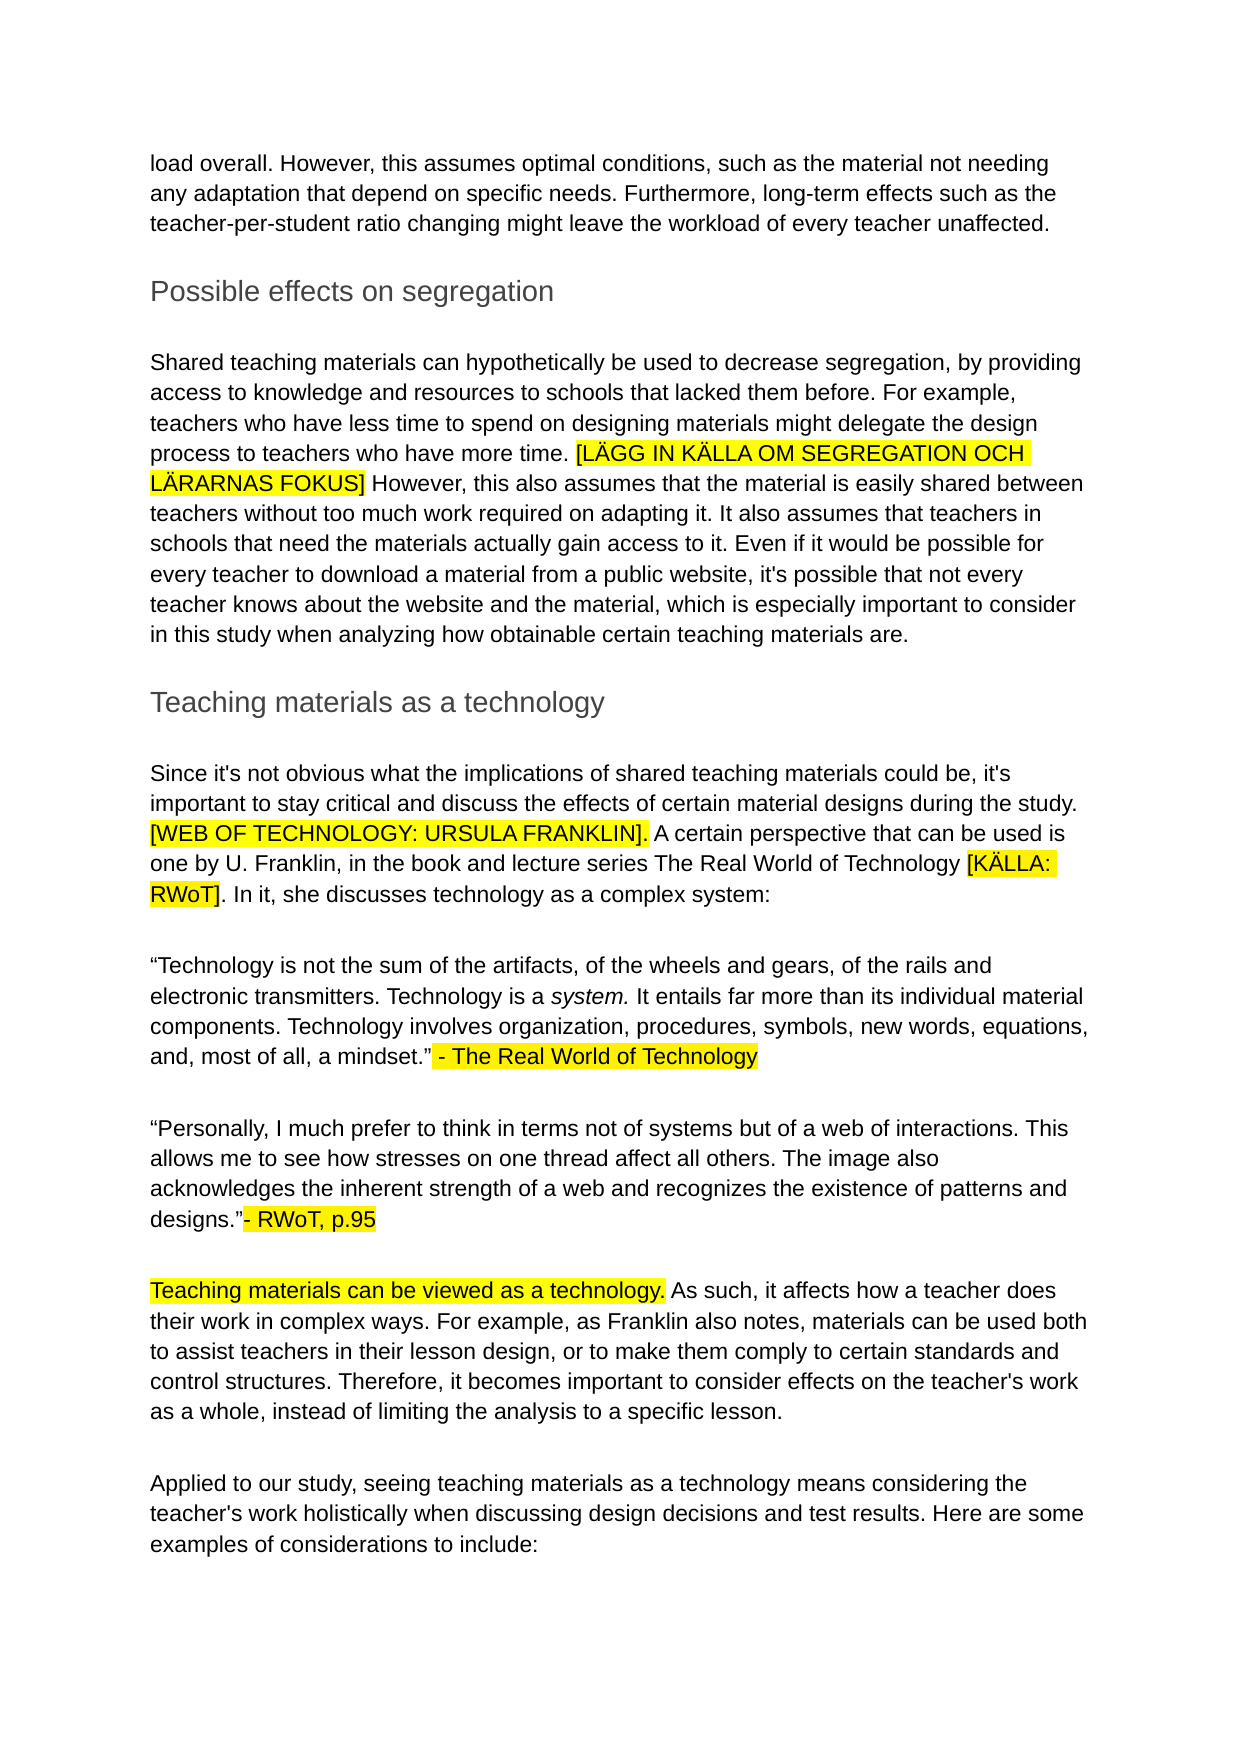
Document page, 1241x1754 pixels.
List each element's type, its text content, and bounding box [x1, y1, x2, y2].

text “Personally, I much prefer to think in terms not of systems but of a web of interactions. This allows me to see how stresses on one thread affect all others. The image also acknowledges the inherent strength of a web and recognizes the existence of patterns and designs.”- RWoT, p.95 [150, 1115, 1090, 1232]
subtitle Possible effects on segregation [150, 274, 1090, 307]
subtitle Teaching materials as a technology [150, 684, 1090, 718]
text “Technology is not the sum of the artifacts, of the wheels and gears, of the rails and electronic transmitters. Technology is a system. It entails far more than its individual material components. Technology involves organization, procedures, symbols, new words, equations, and, most of all, a mindset.” - The Real World of Technology [150, 952, 1090, 1069]
text Since it's not obvious what the implications of shared teaching materials could be, it's important to stay critical and discuss the effects of certain material designs during the study. [WEB OF TECHNOLOGY: URSULA FRANKLIN]. A certain perspective that can be used is one by U. Franklin, in the book and lecture series The Real World of Technology [KÄLLA: RWoT]. In it, she discusses technology as a complex system: [150, 760, 1090, 907]
text load overall. However, this assumes optimal conditions, such as the material not needing any adaptation that depend on specific needs. Furthermore, long-term effects such as the teacher-per-student ratio changing might leave the workload of every teacher unaffected. [150, 150, 1090, 237]
text Applied to our study, seeing teaching materials as a technology means considering the teacher's work holistically when discussing design decisions and test results. Here are some examples of considerations to include: [150, 1470, 1090, 1557]
text Shared teaching materials can hypothetically be used to decrease segregation, by providing access to knowledge and resources to schools that lacked them before. For example, teachers who have less time to spend on designing materials might delegate the design process to teachers who have more time. [LÄGG IN KÄLLA OM SEGREGATION OCH LÄRARNAS FOKUS] However, this also assumes that the material is easily shared between teachers without too much work required on adapting it. It also assumes that teachers in schools that need the materials actually gain access to it. Even if it would be possible for every teacher to download a material from a public website, it's possible that not every teacher knows about the website and the material, which is especially important to consider in this study when analyzing how obtainable certain teaching materials are. [150, 349, 1090, 647]
text Teaching materials can be viewed as a technology. As such, it affects how a teacher does their work in complex ways. For example, as Franklin also notes, materials can be used both to assist teachers in their lesson design, or to make them comply to certain standards and control structures. Therefore, it becomes important to consider effects on the teacher's work as a whole, instead of limiting the analysis to a specific lesson. [150, 1277, 1090, 1425]
